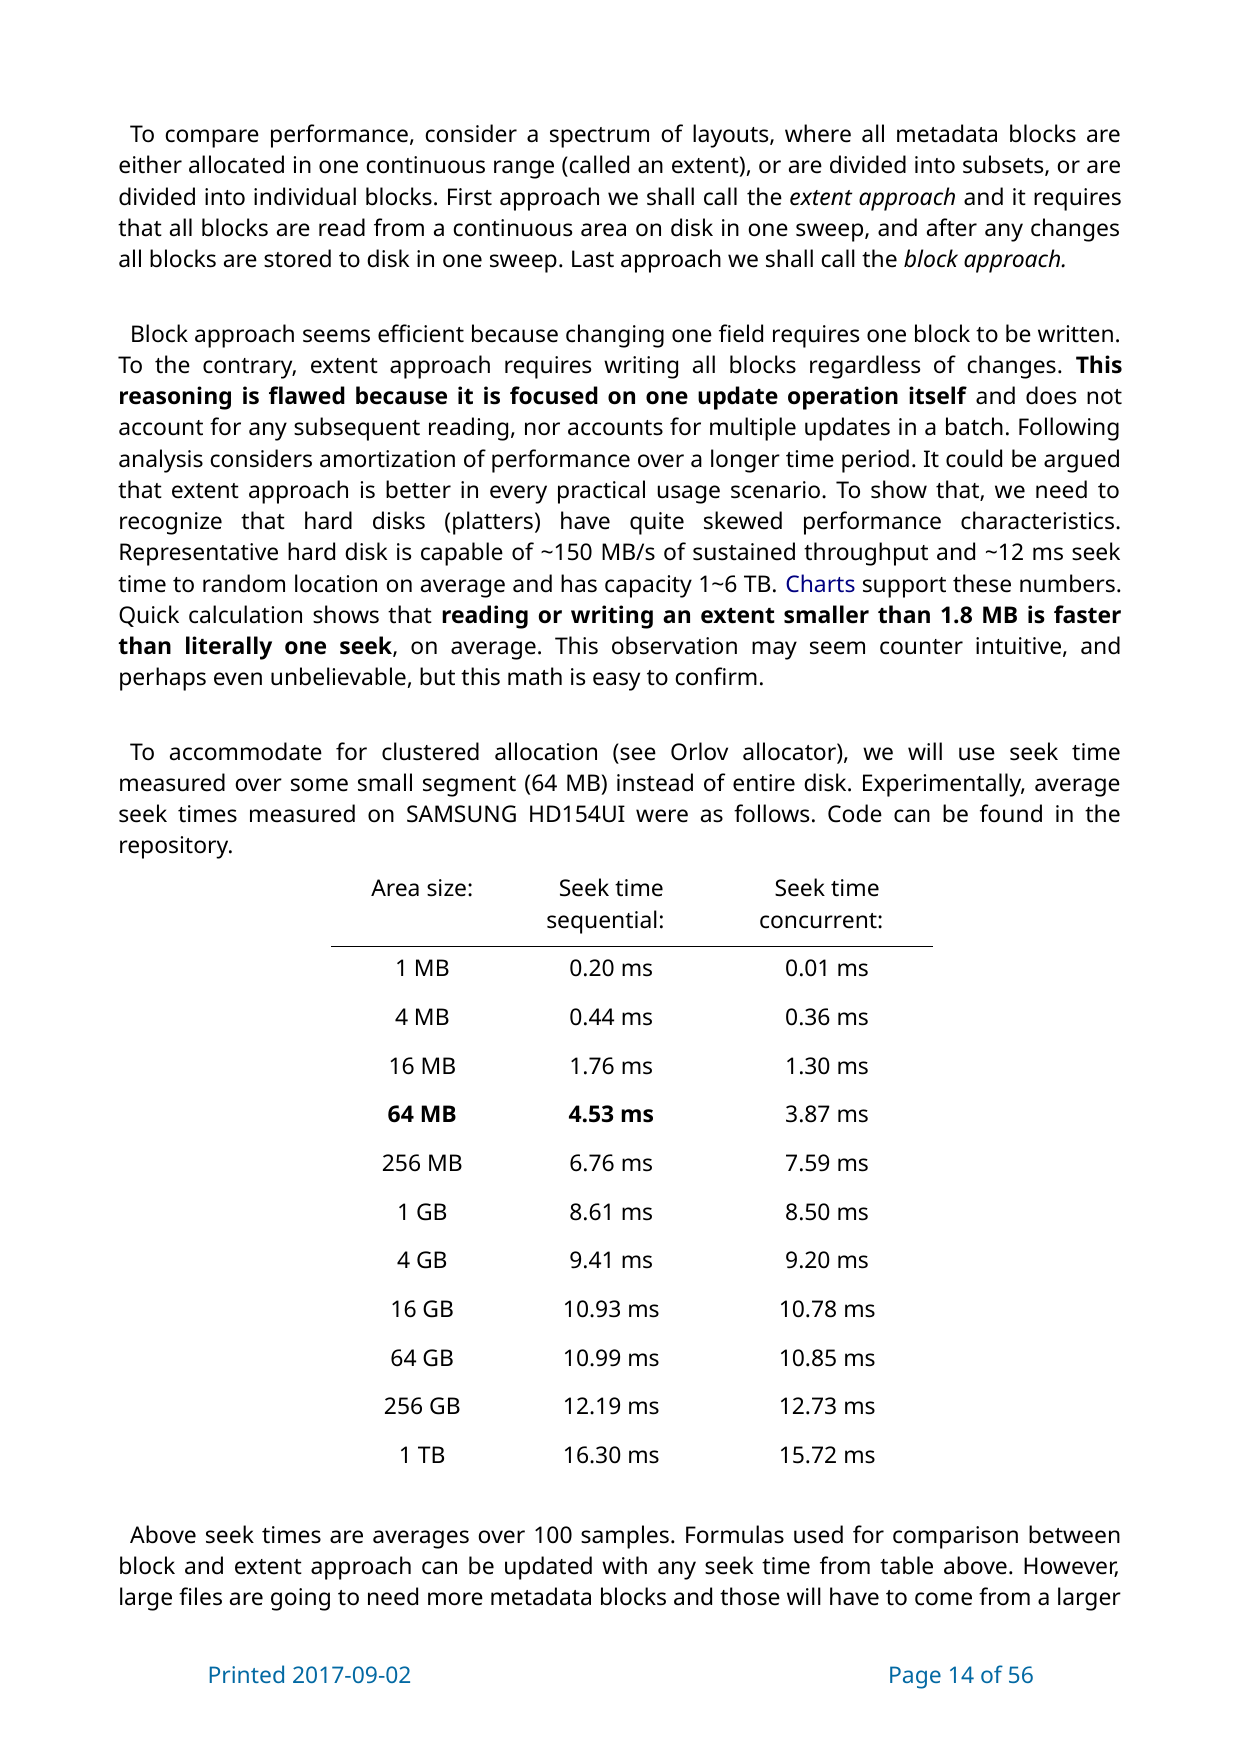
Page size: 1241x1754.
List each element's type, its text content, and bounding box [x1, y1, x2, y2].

table_header Area size: [331, 867, 501, 946]
text To accommodate for clustered allocation (see Orlov allocator), we will use seek time measured over some small segment (64 MB) instead of entire disk. Experimentally, average seek times measured on SAMSUNG HD154UI were as follows. Code can be found in the repository. [118, 736, 1122, 861]
table_cell 1 MB [331, 947, 501, 995]
table_cell [933, 1336, 1122, 1384]
table_cell 10.85 ms [709, 1336, 933, 1384]
table_cell 0.44 ms [501, 995, 709, 1044]
table_cell 3.87 ms [709, 1093, 933, 1141]
table_cell 8.50 ms [709, 1190, 933, 1238]
table_cell [118, 1141, 331, 1190]
table_header Seek time sequential: [501, 867, 709, 946]
table_cell 4 GB [331, 1239, 501, 1287]
table_cell [118, 1287, 331, 1336]
table_cell 0.20 ms [501, 947, 709, 995]
table_cell 12.19 ms [501, 1384, 709, 1433]
table_cell [118, 1044, 331, 1092]
table_header [933, 867, 1122, 946]
table_cell 0.36 ms [709, 995, 933, 1044]
table_cell [118, 1384, 331, 1433]
table_header [118, 867, 331, 946]
table_cell [118, 1433, 331, 1482]
table_cell 12.73 ms [709, 1384, 933, 1433]
table_cell 1 TB [331, 1433, 501, 1482]
table_cell 6.76 ms [501, 1141, 709, 1190]
table_cell [118, 1336, 331, 1384]
table_cell [118, 1190, 331, 1238]
table_cell [118, 1239, 331, 1287]
table_cell 16.30 ms [501, 1433, 709, 1482]
table_cell [933, 1190, 1122, 1238]
table_cell [933, 1384, 1122, 1433]
table_cell 9.20 ms [709, 1239, 933, 1287]
table_cell 10.99 ms [501, 1336, 709, 1384]
table_cell 0.01 ms [709, 947, 933, 995]
text To compare performance, consider a spectrum of layouts, where all metadata blocks are either allocated in one continuous range (called an extent), or are divided into subsets, or are divided into individual blocks. First approach we shall call the extent approach and it requires that all blocks are read from a continuous area on disk in one sweep, and after any changes all blocks are stored to disk in one sweep. Last approach we shall call the block approach. [118, 118, 1122, 274]
table_cell [118, 946, 331, 995]
table_cell 10.93 ms [501, 1287, 709, 1336]
table_cell 64 MB [331, 1093, 501, 1141]
table_cell 256 MB [331, 1141, 501, 1190]
table_cell 4.53 ms [501, 1093, 709, 1141]
table_cell 16 MB [331, 1044, 501, 1092]
text Block approach seems efficient because changing one field requires one block to be written. To the contrary, extent approach requires writing all blocks regardless of changes. This reasoning is flawed because it is focused on one update operation itself and does not account for any subsequent reading, nor accounts for multiple updates in a batch. Following analysis considers amortization of performance over a longer time period. It could be argued that extent approach is better in every practical usage scenario. To show that, we need to recognize that hard disks (platters) have quite skewed performance characteristics. Representative hard disk is capable of ~150 MB/s of sustained throughput and ~12 ms seek time to random location on average and has capacity 1~6 TB. Charts support these numbers. Quick calculation shows that reading or writing an extent smaller than 1.8 MB is faster than literally one seek, on average. This observation may seem counter intuitive, and perhaps even unbelievable, but this math is easy to confirm. [118, 317, 1122, 692]
table_cell 1.30 ms [709, 1044, 933, 1092]
table_cell 16 GB [331, 1287, 501, 1336]
table_cell 1.76 ms [501, 1044, 709, 1092]
table_cell [933, 1287, 1122, 1336]
table_cell 7.59 ms [709, 1141, 933, 1190]
table_cell 10.78 ms [709, 1287, 933, 1336]
table_cell [118, 995, 331, 1044]
table_cell [933, 995, 1122, 1044]
table_header Seek time concurrent: [709, 867, 933, 946]
table_cell 1 GB [331, 1190, 501, 1238]
table_cell [933, 1093, 1122, 1141]
table_cell 15.72 ms [709, 1433, 933, 1482]
table_cell 256 GB [331, 1384, 501, 1433]
table_cell 4 MB [331, 995, 501, 1044]
table_cell 8.61 ms [501, 1190, 709, 1238]
text Above seek times are averages over 100 samples. Formulas used for comparison between block and extent approach can be updated with any seek time from table above. However, large files are going to need more metadata blocks and those will have to come from a larger [118, 1519, 1122, 1613]
table_cell [933, 1239, 1122, 1287]
table_cell 9.41 ms [501, 1239, 709, 1287]
table_cell 64 GB [331, 1336, 501, 1384]
table_cell [933, 1141, 1122, 1190]
table_cell [933, 1433, 1122, 1482]
table_cell [933, 1044, 1122, 1092]
table_cell [118, 1093, 331, 1141]
table_cell [933, 946, 1122, 995]
